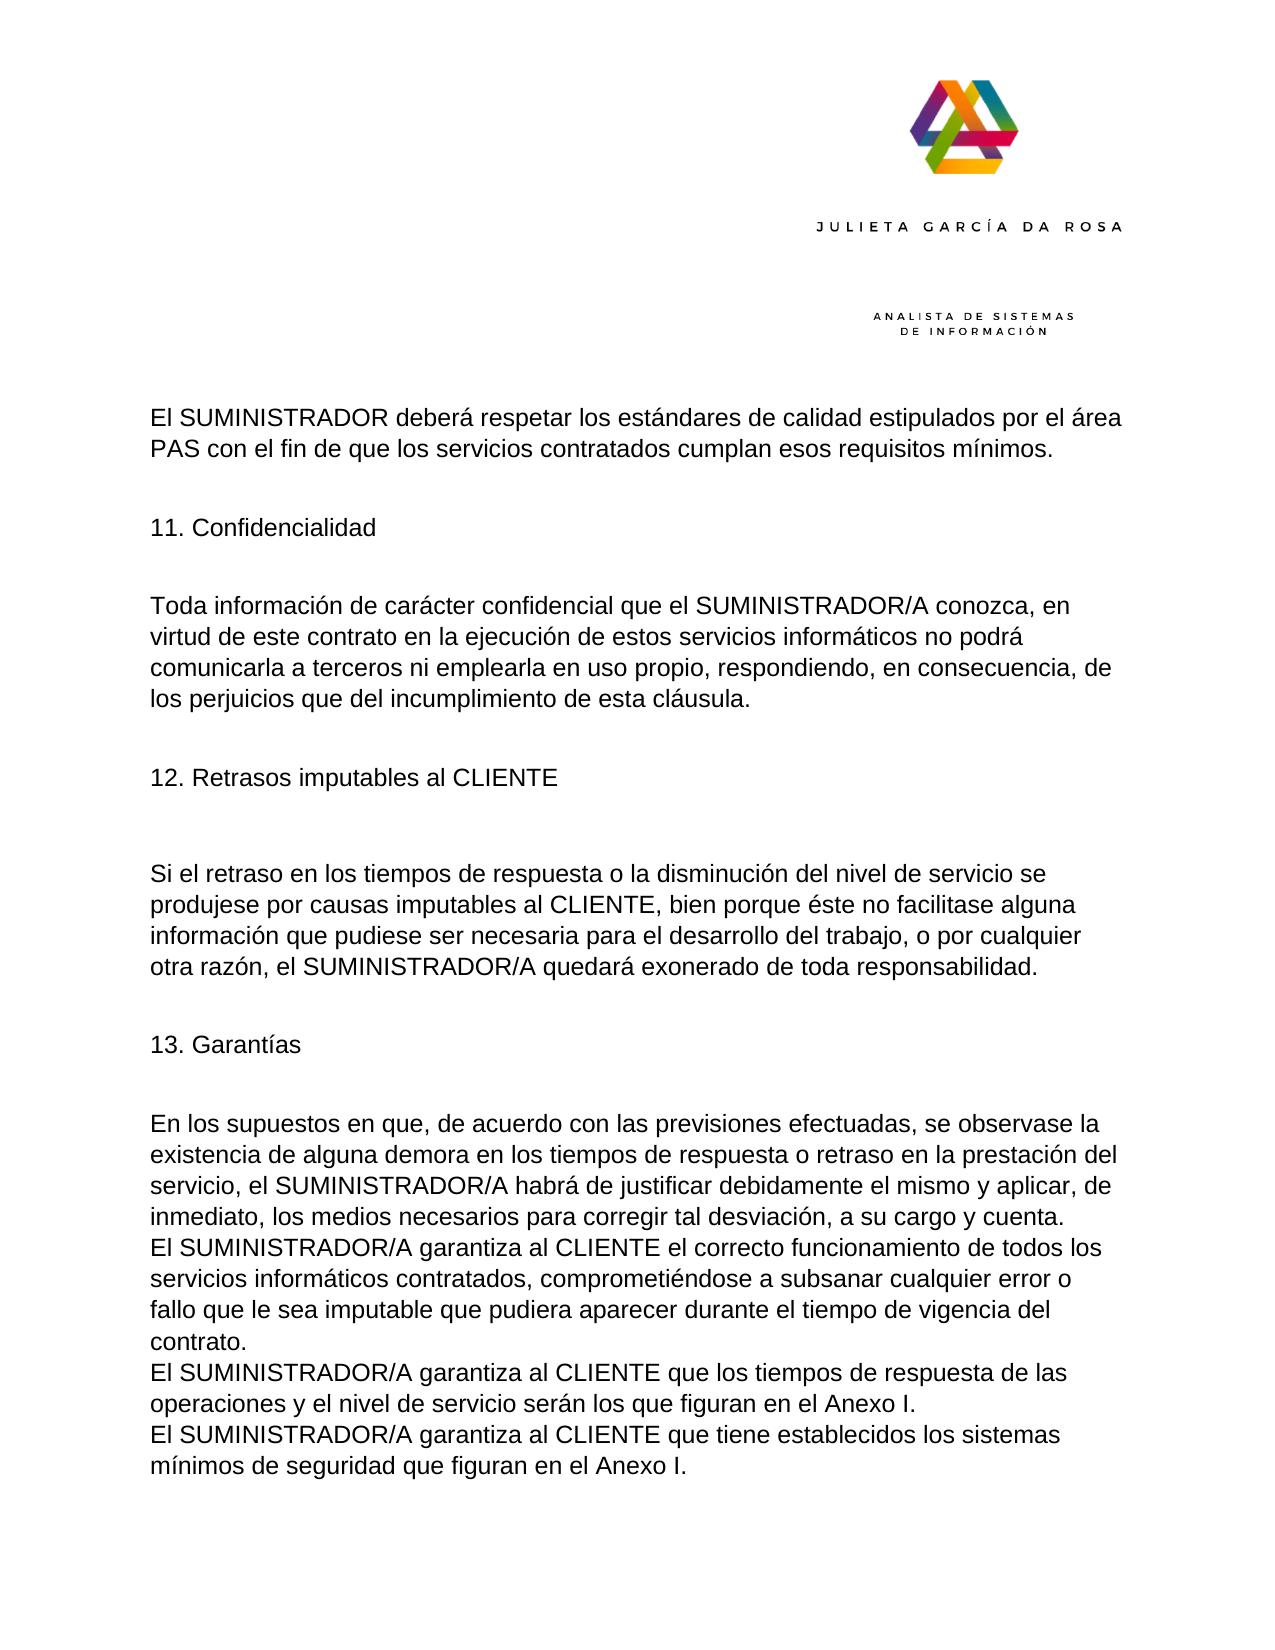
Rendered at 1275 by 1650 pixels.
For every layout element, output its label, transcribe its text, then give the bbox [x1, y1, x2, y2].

text Si el retraso en los tiempos de respuesta o la disminución del nivel de servicio se produjese por causas imputables al CLIENTE, bien porque éste no facilitase alguna información que pudiese ser necesaria para el desarrollo del trabajo, o por cualquier otra razón, el SUMINISTRADOR/A quedará exonerado de toda responsabilidad. [150, 858, 1125, 980]
text Toda información de carácter confidencial que el SUMINISTRADOR/A conozca, en virtud de este contrato en la ejecución de estos servicios informáticos no podrá comunicarla a terceros ni emplearla en uso propio, respondiendo, en consecuencia, de los perjuicios que del incumplimiento de esta cláusula. [150, 560, 1125, 713]
text 12. Retrasos imputables al CLIENTE [150, 732, 1125, 792]
picture [811, 75, 1125, 344]
text El SUMINISTRADOR deberá respetar los estándares de calidad estipulados por el área PAS con el fin de que los servicios contratados cumplan esos requisitos mínimos. [150, 372, 1125, 462]
text En los supuestos en que, de acuerdo con las previsiones efectuadas, se observase la existencia de alguna demora en los tiempos de respuesta o retraso en la prestación del servicio, el SUMINISTRADOR/A habrá de justificar debidamente el mismo y aplicar, de inmediato, los medios necesarios para corregir tal desviación, a su cargo y cuenta. El SUMINISTRADOR/A garantiza al CLIENTE el correcto funcionamiento de todos los servicios informáticos contratados, comprometiéndose a subsanar cualquier error o fallo que le sea imputable que pudiera aparecer durante el tiempo de vigencia del contrato. El SUMINISTRADOR/A garantiza al CLIENTE que los tiempos de respuesta de las operaciones y el nivel de servicio serán los que figuran en el Anexo I. El SUMINISTRADOR/A garantiza al CLIENTE que tiene establecidos los sistemas mínimos de seguridad que figuran en el Anexo I. [150, 1078, 1125, 1479]
text 13. Garantías [150, 999, 1125, 1059]
text 11. Confidencialidad [150, 481, 1125, 541]
